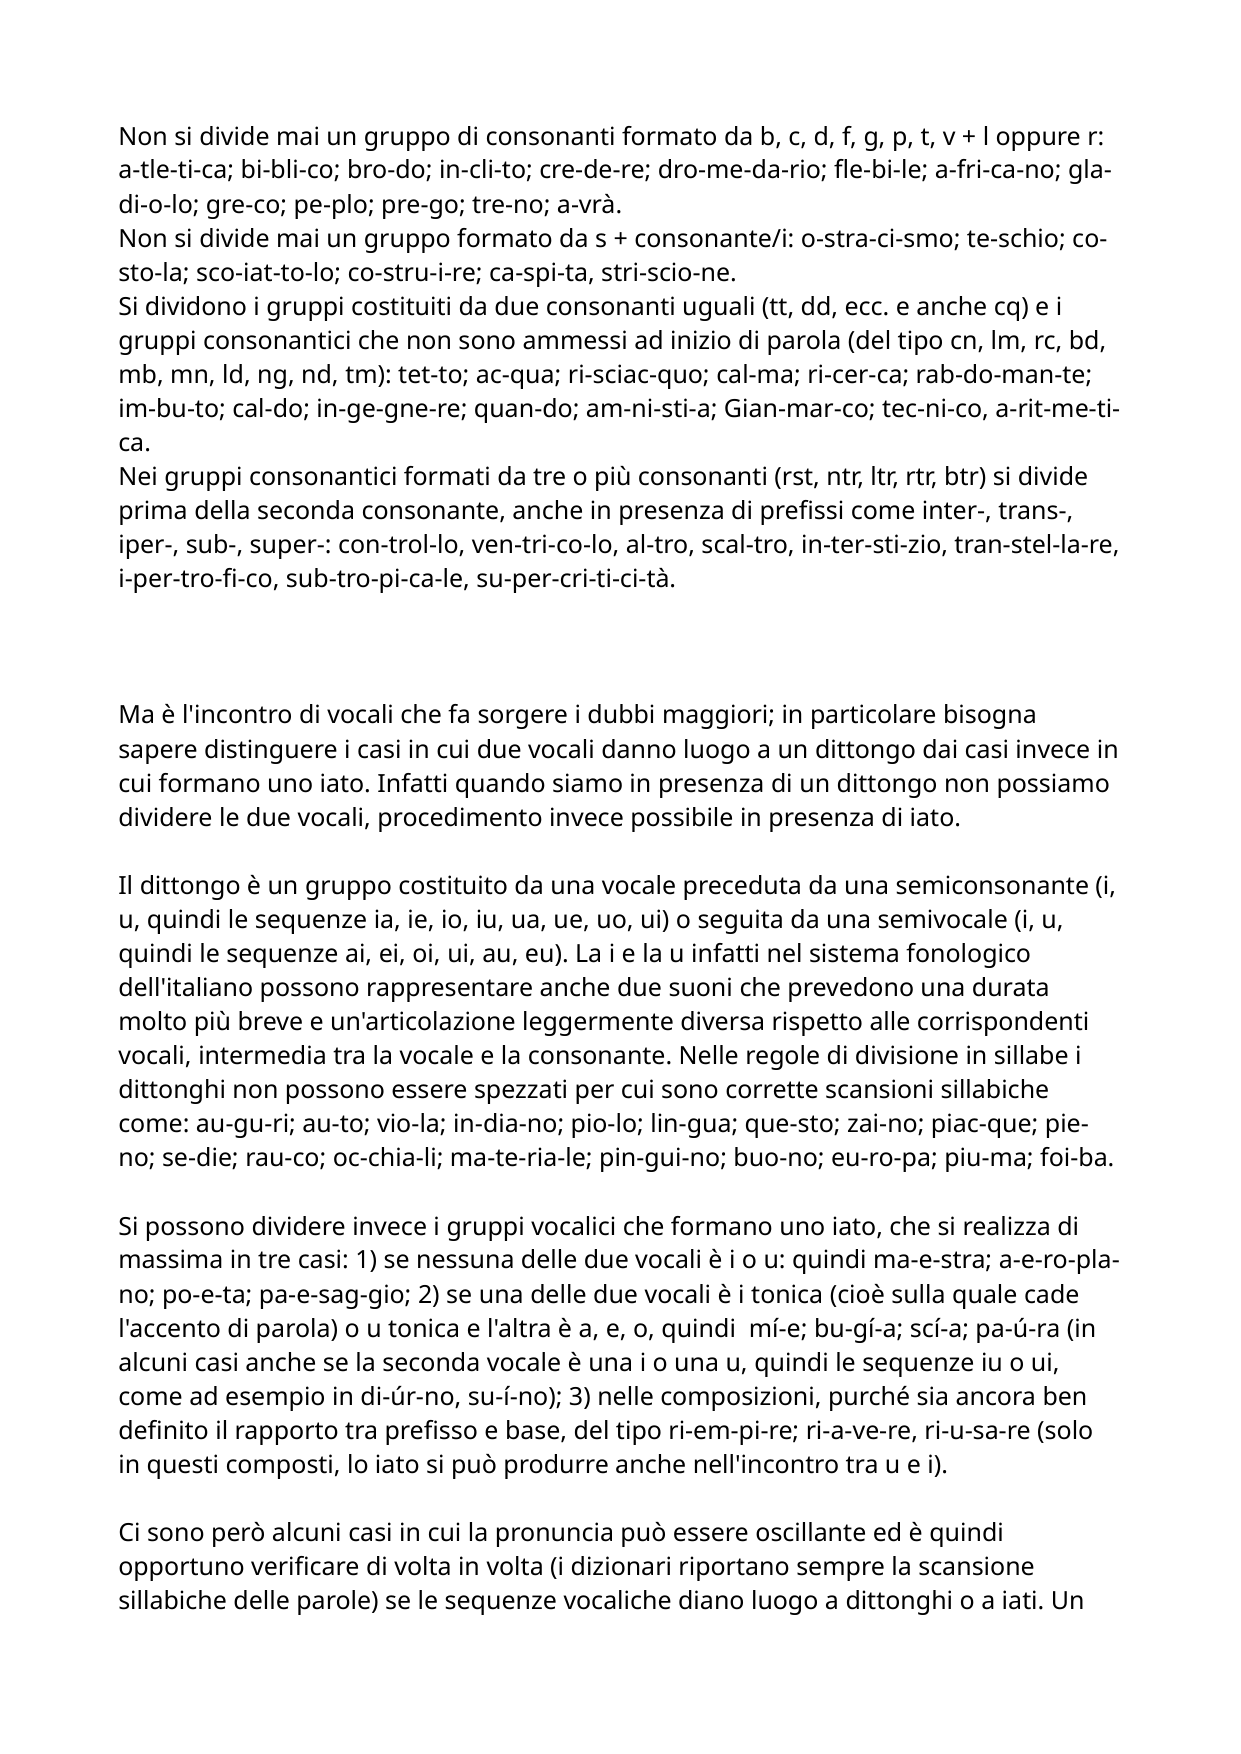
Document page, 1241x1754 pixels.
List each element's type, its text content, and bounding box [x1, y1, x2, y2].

text Non si divide mai un gruppo di consonanti formato da b, c, d, f, g, p, t, v + l oppure r: a-tle-ti-ca; bi-bli-co; bro-do; in-cli-to; cre-de-re; dro-me-da-rio; fle-bi-le; a-fri-ca-no; gla-di-o-lo; gre-co; pe-plo; pre-go; tre-no; a-vrà. [118, 118, 1122, 220]
text Si possono dividere invece i gruppi vocalici che formano uno iato, che si realizza di massima in tre casi: 1) se nessuna delle due vocali è i o u: quindi ma-e-stra; a-e-ro-pla-no; po-e-ta; pa-e-sag-gio; 2) se una delle due vocali è i tonica (cioè sulla quale cade l'accento di parola) o u tonica e l'altra è a, e, o, quindi mí-e; bu-gí-a; scí-a; pa-ú-ra (in alcuni casi anche se la seconda vocale è una i o una u, quindi le sequenze iu o ui, come ad esempio in di-úr-no, su-í-no); 3) nelle composizioni, purché sia ancora ben definito il rapporto tra prefisso e base, del tipo ri-em-pi-re; ri-a-ve-re, ri-u-sa-re (solo in questi composti, lo iato si può produrre anche nell'incontro tra u e i). [118, 1208, 1122, 1481]
text Ma è l'incontro di vocali che fa sorgere i dubbi maggiori; in particolare bisogna sapere distinguere i casi in cui due vocali danno luogo a un dittongo dai casi invece in cui formano uno iato. Infatti quando siamo in presenza di un dittongo non possiamo dividere le due vocali, procedimento invece possibile in presenza di iato. [118, 697, 1122, 833]
text Si dividono i gruppi costituiti da due consonanti uguali (tt, dd, ecc. e anche cq) e i gruppi consonantici che non sono ammessi ad inizio di parola (del tipo cn, lm, rc, bd, mb, mn, ld, ng, nd, tm): tet-to; ac-qua; ri-sciac-quo; cal-ma; ri-cer-ca; rab-do-man-te; im-bu-to; cal-do; in-ge-gne-re; quan-do; am-ni-sti-a; Gian-mar-co; tec-ni-co, a-rit-me-ti-ca. [118, 288, 1122, 459]
text Nei gruppi consonantici formati da tre o più consonanti (rst, ntr, ltr, rtr, btr) si divide prima della seconda consonante, anche in presenza di prefissi come inter-, trans-, iper-, sub-, super-: con-trol-lo, ven-tri-co-lo, al-tro, scal-tro, in-ter-sti-zio, tran-stel-la-re, i-per-tro-fi-co, sub-tro-pi-ca-le, su-per-cri-ti-ci-tà. [118, 459, 1122, 595]
text Il dittongo è un gruppo costituito da una vocale preceduta da una semiconsonante (i, u, quindi le sequenze ia, ie, io, iu, ua, ue, uo, ui) o seguita da una semivocale (i, u, quindi le sequenze ai, ei, oi, ui, au, eu). La i e la u infatti nel sistema fonologico dell'italiano possono rappresentare anche due suoni che prevedono una durata molto più breve e un'articolazione leggermente diversa rispetto alle corrispondenti vocali, intermedia tra la vocale e la consonante. Nelle regole di divisione in sillabe i dittonghi non possono essere spezzati per cui sono corrette scansioni sillabiche come: au-gu-ri; au-to; vio-la; in-dia-no; pio-lo; lin-gua; que-sto; zai-no; piac-que; pie-no; se-die; rau-co; oc-chia-li; ma-te-ria-le; pin-gui-no; buo-no; eu-ro-pa; piu-ma; foi-ba. [118, 867, 1122, 1174]
text Non si divide mai un gruppo formato da s + consonante/i: o-stra-ci-smo; te-schio; co-sto-la; sco-iat-to-lo; co-stru-i-re; ca-spi-ta, stri-scio-ne. [118, 220, 1122, 288]
text Ci sono però alcuni casi in cui la pronuncia può essere oscillante ed è quindi opportuno verificare di volta in volta (i dizionari riportano sempre la scansione sillabiche delle parole) se le sequenze vocaliche diano luogo a dittonghi o a iati. Un [118, 1515, 1122, 1617]
